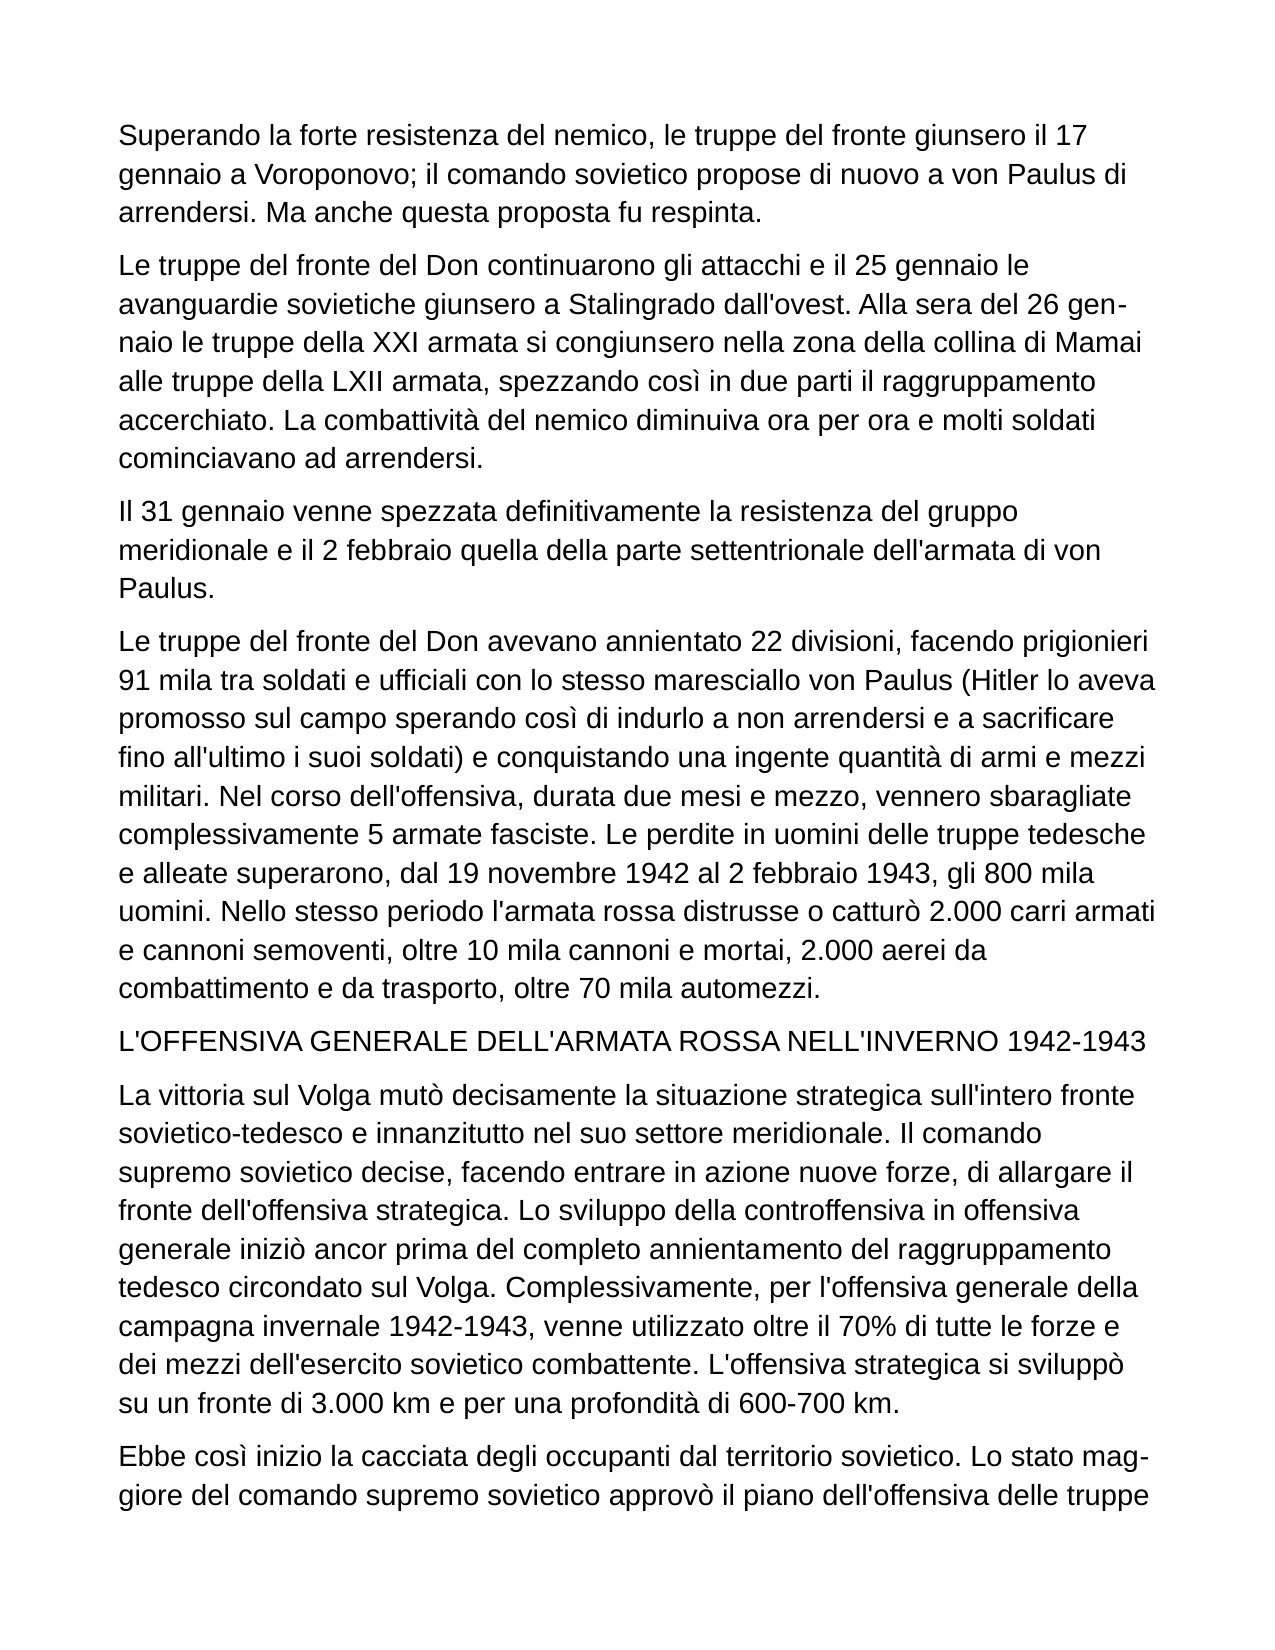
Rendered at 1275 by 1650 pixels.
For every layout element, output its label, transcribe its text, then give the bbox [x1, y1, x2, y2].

text La vittoria sul Volga mutò decisamente la si­tuazione strategica sull'in­tero fronte sovietico-­tedesco e innanzitutto nel suo settore meridio­nale. Il comando supremo sovietico decise, fa­cendo entrare in azione nuove forze, di allar­gare il fronte dell'offensiva strategica. Lo svi­luppo della controffensiva in offensiva generale iniziò ancor prima del completo annienta­mento del raggruppamento tedesco circondato sul Volga. Complessivamente, per l'offensiva generale della campagna invernale 1942-1943, venne utilizzato oltre il 70% di tutte le forze e dei mezzi dell'esercito sovietico combattente. L'offensiva strategica si sviluppò su un fron­te di 3.000 km e per una profondità di 600-700 km. [118, 1077, 1157, 1419]
text Il 31 gennaio venne spezzata definitivamente la resistenza del gruppo meridionale e il 2 feb­braio quella della parte settentrionale dell'ar­mata di von Paulus. [118, 494, 1157, 605]
text Superando la forte resistenza del nemico, le truppe del fronte giunsero il 17 gennaio a Voroponovo; il comando sovietico propose di nuovo a von Paulus di arrendersi. Ma anche questa proposta fu respinta. [118, 118, 1157, 229]
text Le truppe del fronte del Don continuarono gli attacchi e il 25 gennaio le avanguardie sovietiche giunsero a Stalingrado dall'ovest. Alla sera del 26 gen­naio le truppe della XXI armata si congiun­sero nella zona della collina di Mamai alle truppe della LXII armata, spezzando così in due parti il raggruppamento accerchiato. La combattività del nemico diminuiva ora per ora e molti soldati cominciavano ad arrendersi. [118, 248, 1157, 474]
text L'OFFENSIVA GENERALE DELL'ARMATA ROSSA NELL'IN­VERNO 1942-1943 [118, 1024, 1157, 1058]
text Ebbe così inizio la cacciata degli oc­cupanti dal territorio sovietico. Lo stato mag­giore del comando supremo sovietico approvò il piano dell'offensiva delle truppe [118, 1439, 1157, 1511]
text Le truppe del fronte del Don avevano annien­tato 22 divisioni, facendo prigionieri 91 mila tra soldati e ufficiali con lo stesso maresciallo von Paulus (Hitler lo aveva promosso sul campo sperando così di indurlo a non arren­dersi e a sacrificare fino all'ultimo i suoi sol­dati) e conquistando una ingente quantità di armi e mezzi militari. Nel corso dell'offensiva, durata due mesi e mezzo, vennero sbaragliate complessivamente 5 armate fasciste. Le perdite in uomini delle truppe tedesche e alleate superarono, dal 19 novembre 1942 al 2 febbraio 1943, gli 800 mila uomini. Nello stesso periodo l'armata ros­sa distrusse o catturò 2.000 carri armati e can­noni semoventi, oltre 10 mila cannoni e mor­tai, 2.000 aerei da combattimento e da tra­sporto, oltre 70 mila automezzi. [118, 624, 1157, 1005]
